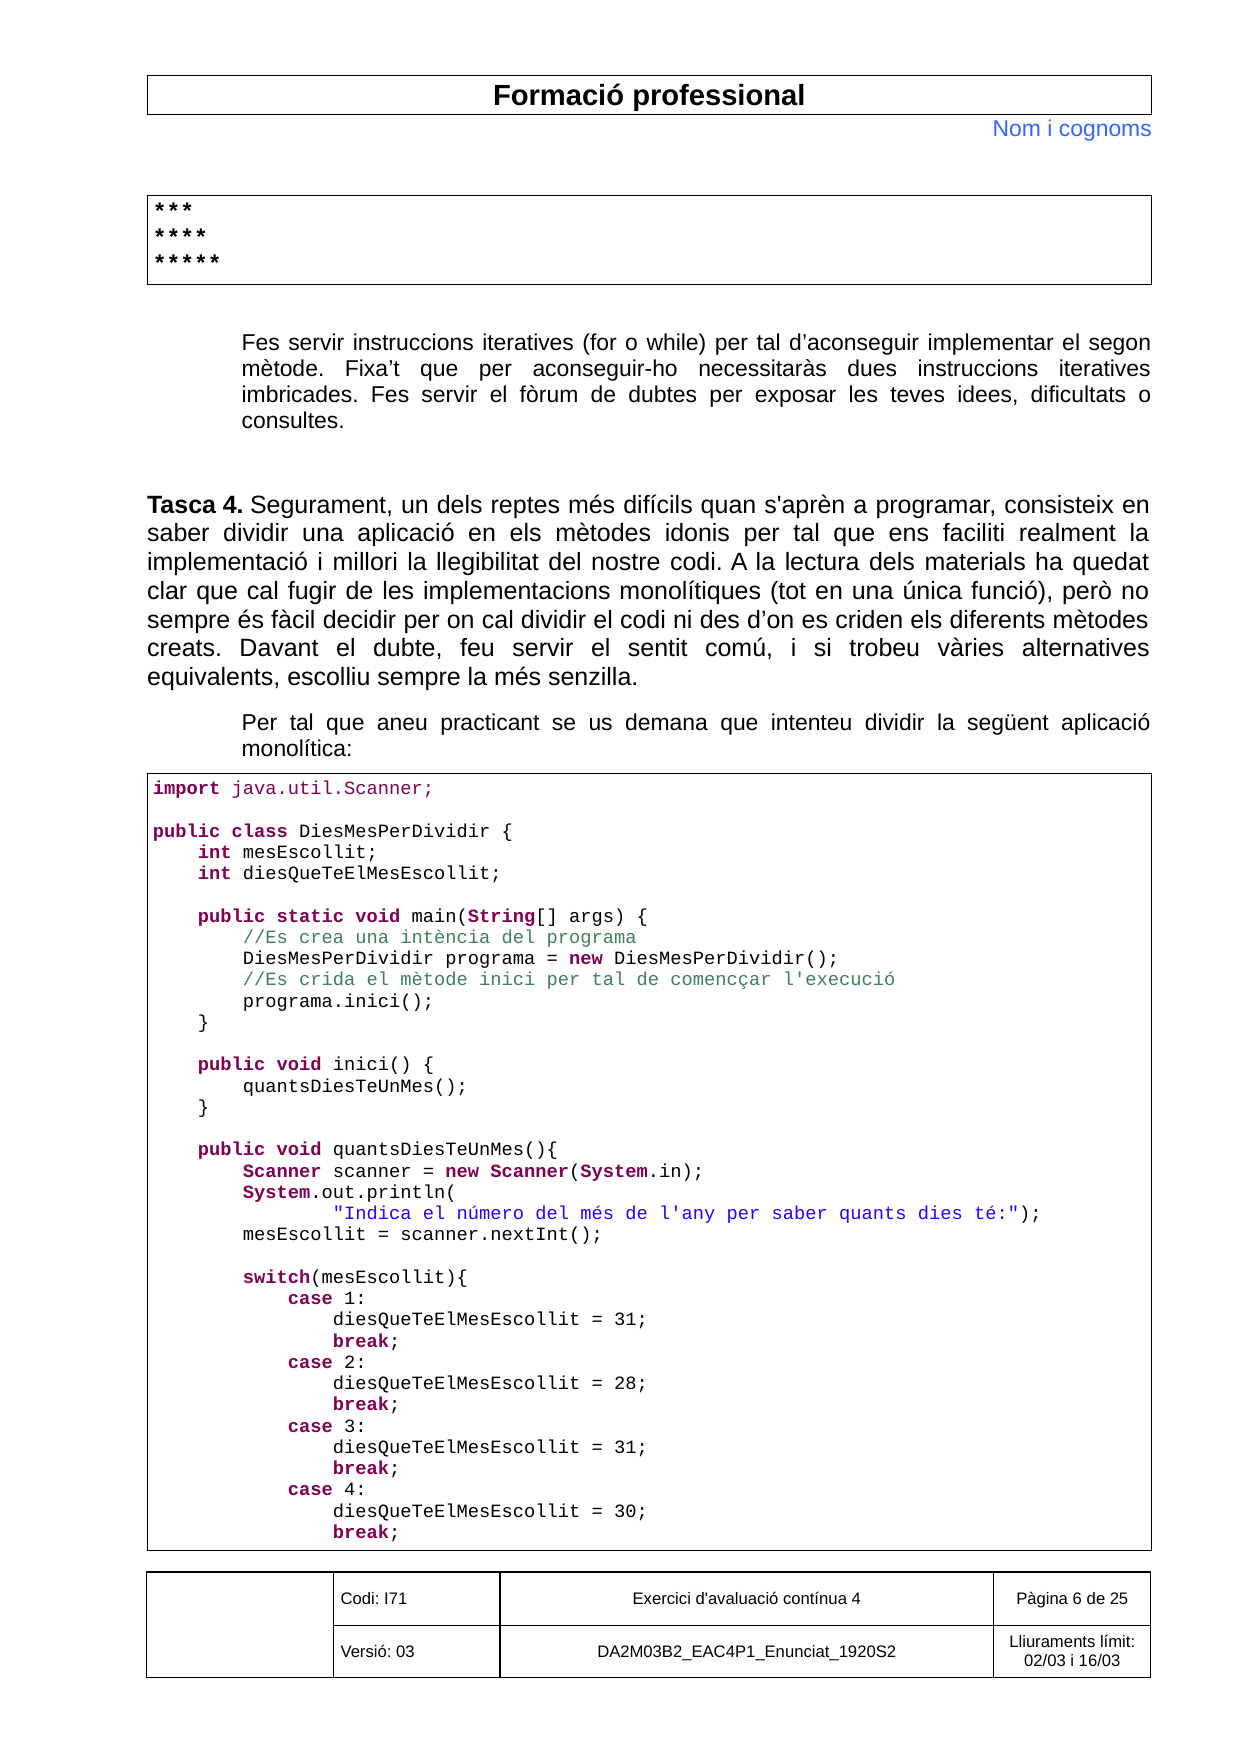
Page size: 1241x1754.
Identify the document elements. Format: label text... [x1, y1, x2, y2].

table_header import java.util.Scanner; public class DiesMesPerDividir { int mesEscollit; int diesQueTeElMesEscollit; public static void main(String[] args) { //Es crea una intència del programa DiesMesPerDividir programa = new DiesMesPerDividir(); //Es crida el mètode inici per tal de comencçar l'execució programa.inici(); } public void inici() { quantsDiesTeUnMes(); } public void quantsDiesTeUnMes(){ Scanner scanner = new Scanner(System.in); System.out.println( "Indica el número del més de l'any per saber quants dies té:"); mesEscollit = scanner.nextInt(); switch(mesEscollit){ case 1: diesQueTeElMesEscollit = 31; break; case 2: diesQueTeElMesEscollit = 28; break; case 3: diesQueTeElMesEscollit = 31; break; case 4: diesQueTeElMesEscollit = 30; break; [148, 774, 1151, 1550]
text Fes servir instruccions iteratives (for o while) per tal d’aconseguir implementar el segon mètode. Fixa’t que per aconseguir-ho necessitaràs dues instruccions iteratives imbricades. Fes servir el fòrum de dubtes per exposar les teves idees, dificultats o consultes. [241, 328, 1151, 434]
table_header *** **** ***** [148, 196, 1151, 284]
subtitle Segurament, un dels reptes més difícils quan s'aprèn a programar, consisteix en saber dividir una aplicació en els mètodes idonis per tal que ens faciliti realment la implementació i millori la llegibilitat del nostre codi. A la lectura dels materials ha quedat clar que cal fugir de les implementacions monolítiques (tot en una única funció), però no sempre és fàcil decidir per on cal dividir el codi ni des d’on es criden els diferents mètodes creats. Davant el dubte, feu servir el sentit comú, i si trobeu vàries alternatives equivalents, escolliu sempre la més senzilla. [147, 490, 1151, 691]
text Per tal que aneu practicant se us demana que intenteu dividir la següent aplicació monolítica: [241, 709, 1151, 761]
